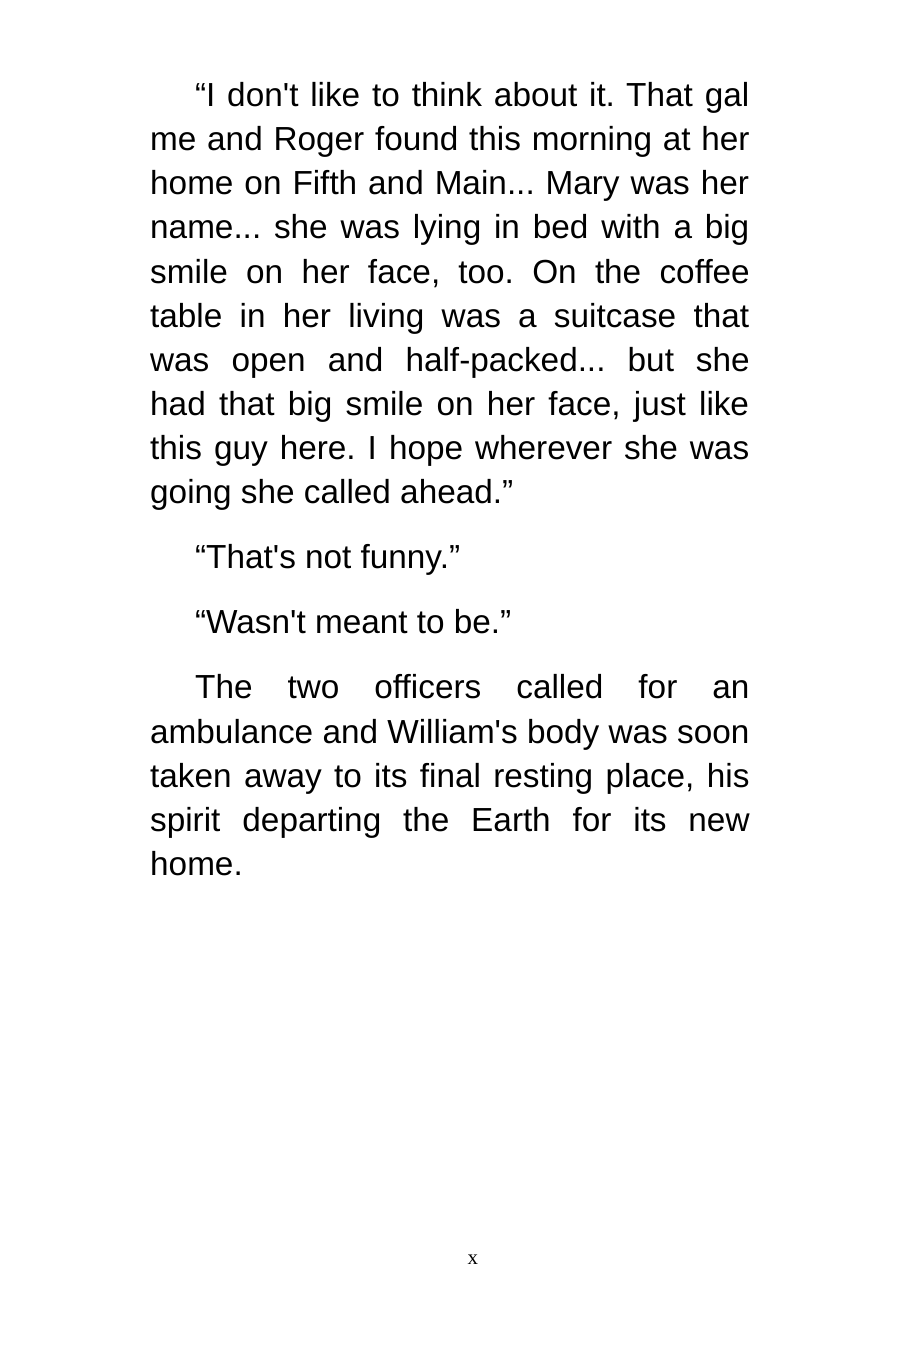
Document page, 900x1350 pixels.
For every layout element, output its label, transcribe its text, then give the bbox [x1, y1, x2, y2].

text “That's not funny.” [150, 537, 750, 576]
text “Wasn't meant to be.” [150, 602, 750, 641]
text “I don't like to think about it. That gal me and Roger found this morning at her home on Fifth and Main... Mary was her name... she was lying in bed with a big smile on her face, too. On the coffee table in her living was a suitcase that was open and half-packed... but she had that big smile on her face, just like this guy here. I hope wherever she was going she called ahead.” [150, 75, 750, 511]
text The two officers called for an ambulance and William's body was soon taken away to its final resting place, his spirit departing the Earth for its new home. [150, 667, 750, 883]
